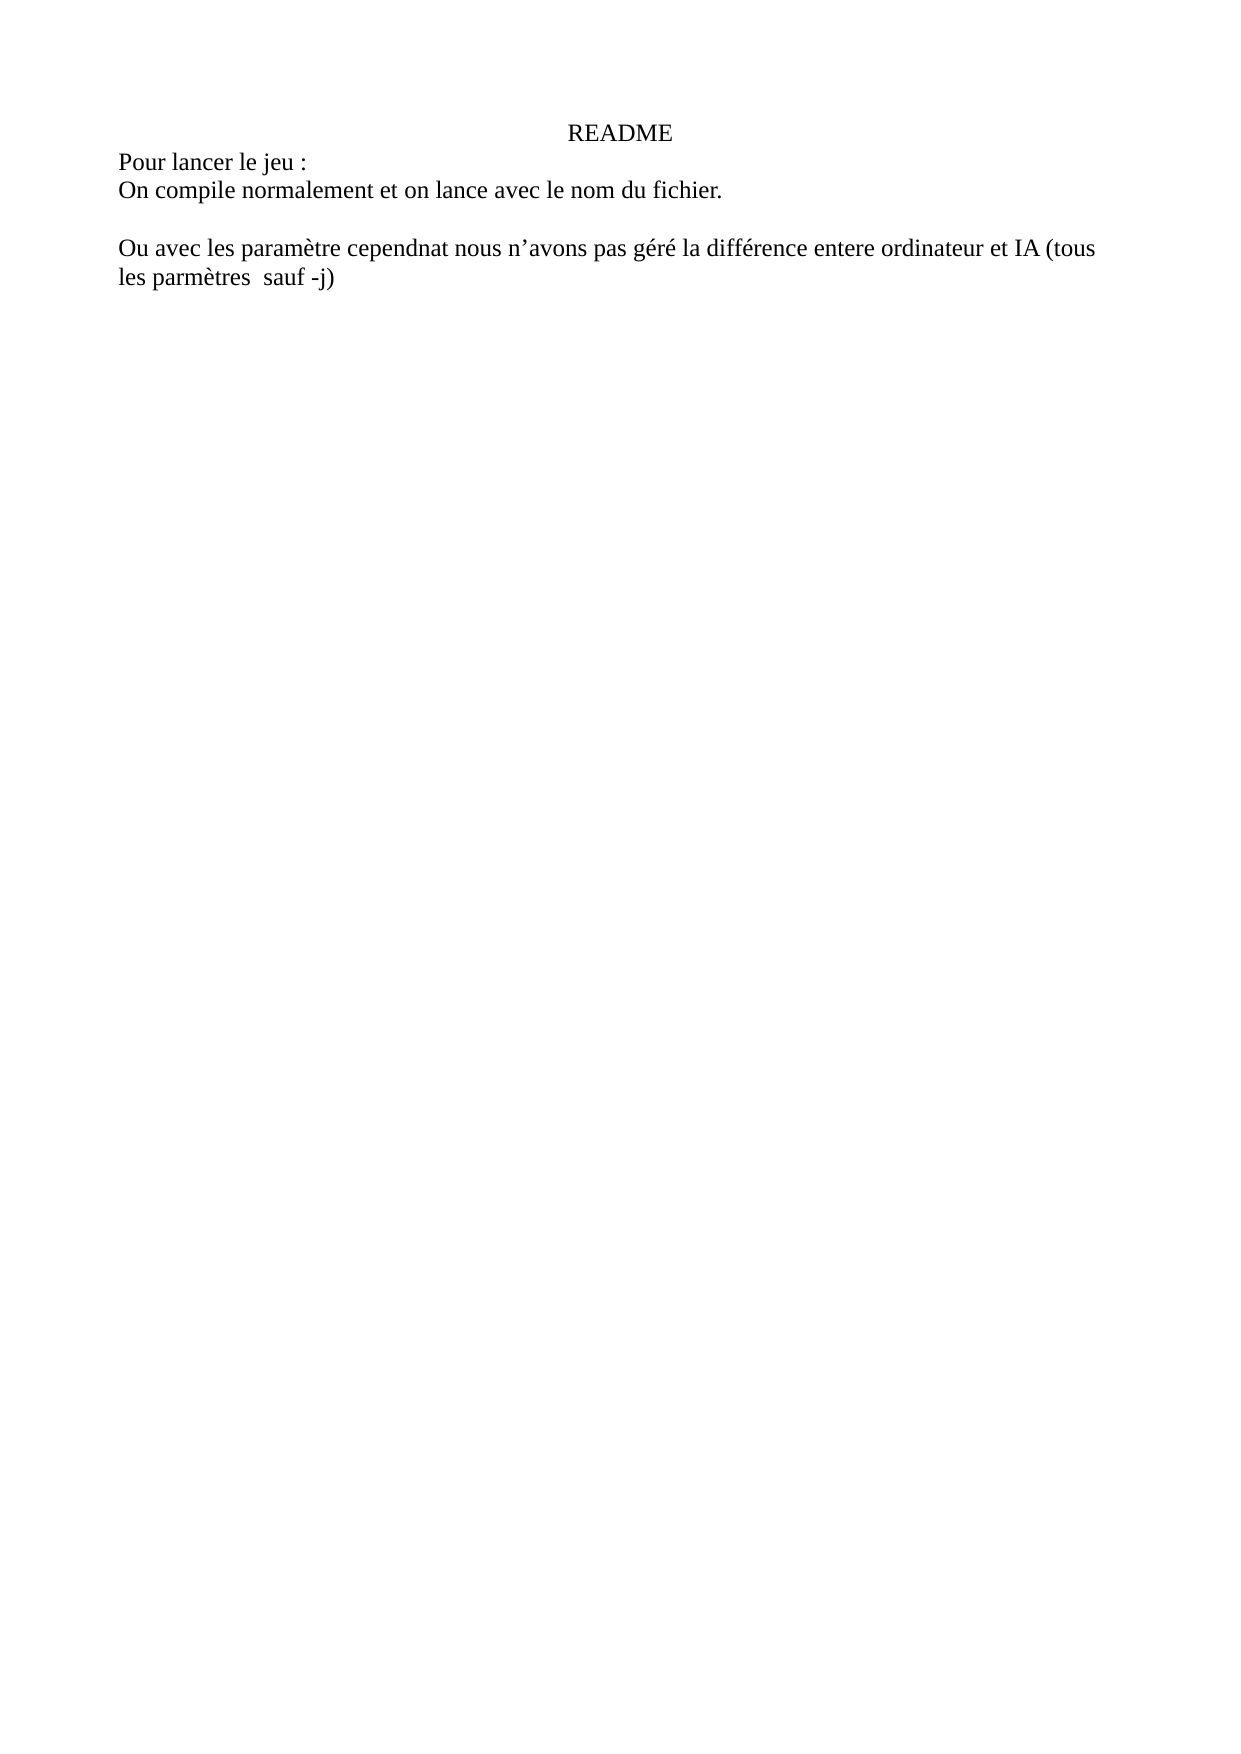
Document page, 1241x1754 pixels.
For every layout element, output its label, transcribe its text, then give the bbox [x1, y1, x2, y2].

text Pour lancer le jeu : [118, 147, 1122, 176]
text Ou avec les paramètre cependnat nous n’avons pas géré la différence entere ordinateur et IA (tous les parmètres sauf -j) [118, 233, 1122, 291]
text On compile normalement et on lance avec le nom du fichier. [118, 176, 1122, 204]
text README [118, 118, 1122, 147]
